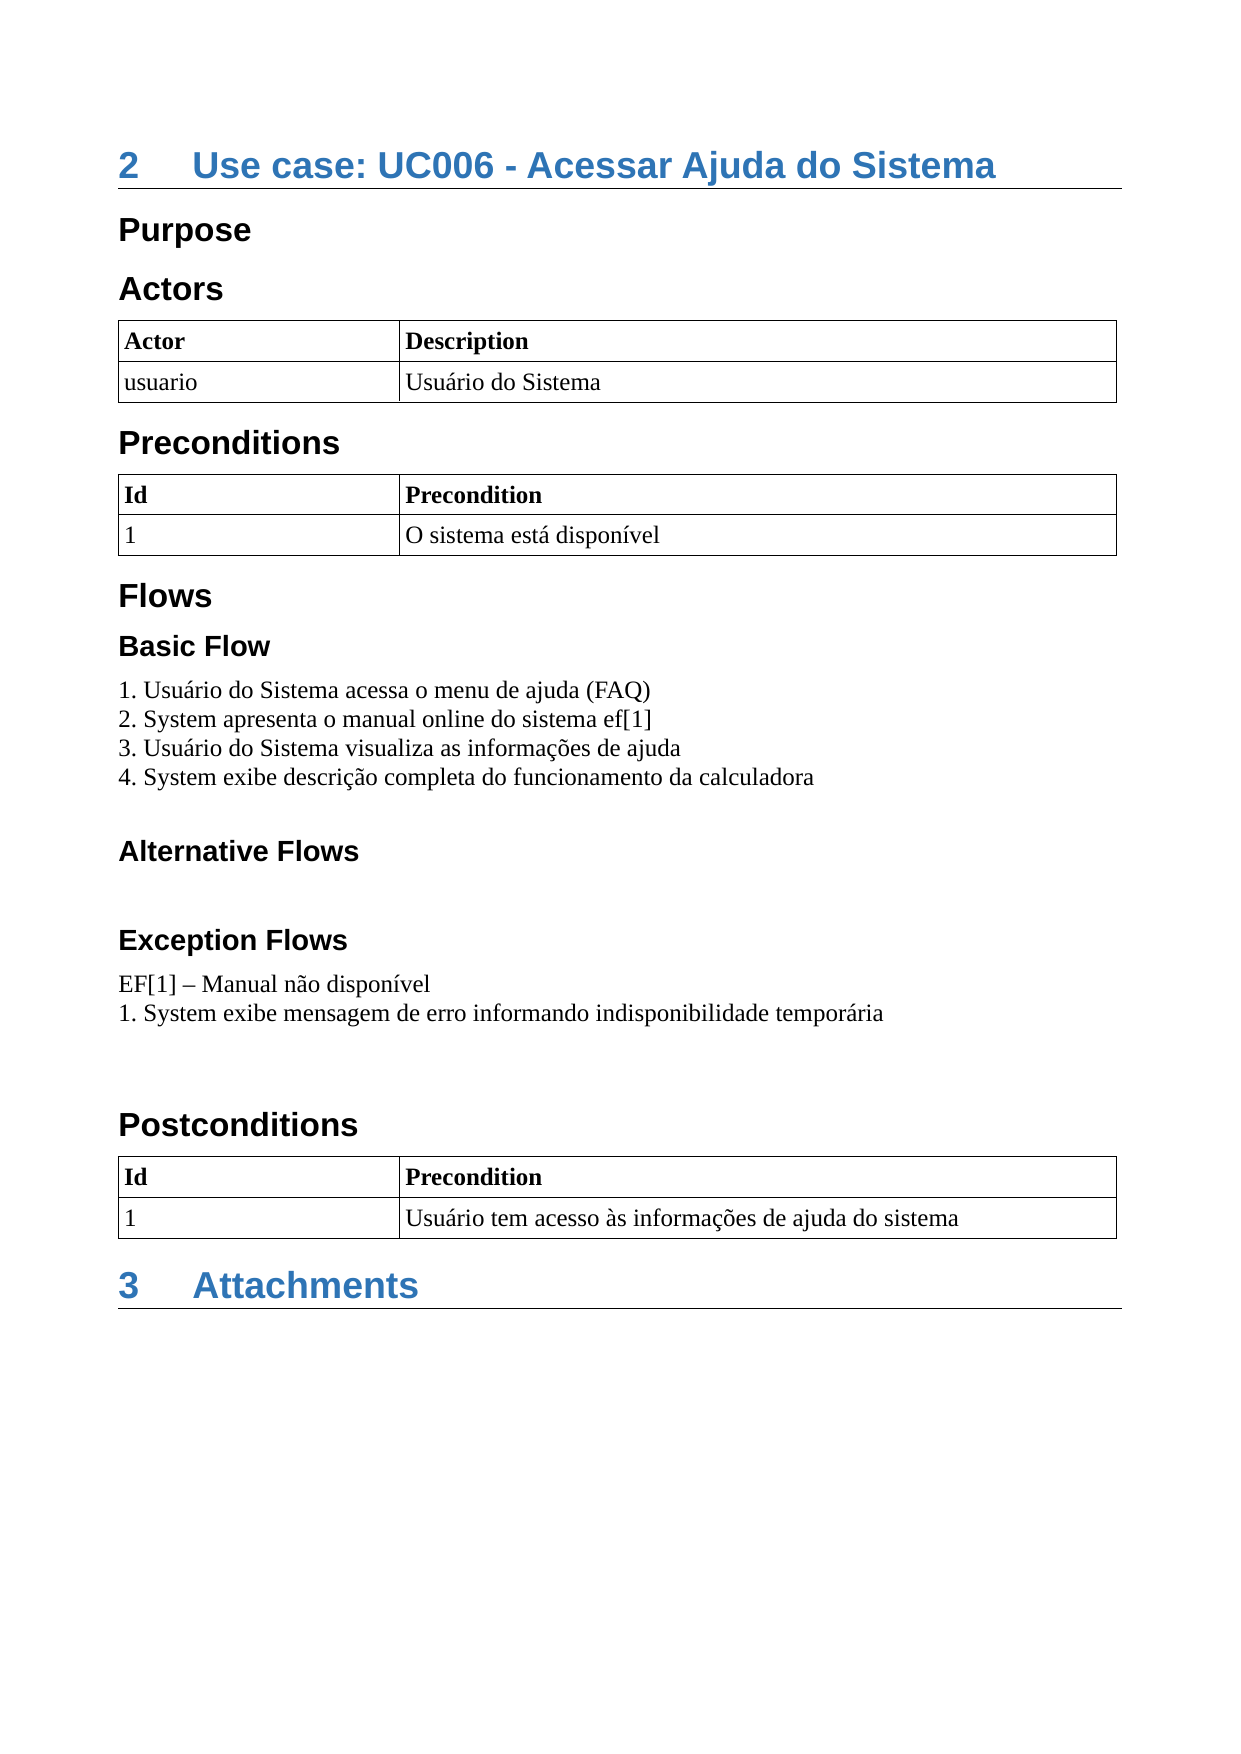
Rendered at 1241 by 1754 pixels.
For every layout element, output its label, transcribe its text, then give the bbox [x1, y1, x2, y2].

table_cell usuario [119, 362, 399, 401]
table_header Actor [119, 321, 399, 361]
subtitle Basic Flow [118, 629, 1122, 663]
subtitle Purpose [118, 210, 1122, 248]
text 1. Usuário do Sistema acessa o menu de ajuda (FAQ) [118, 676, 1122, 704]
table_header Description [400, 321, 1116, 361]
subtitle Attachments [118, 1263, 1122, 1308]
table_cell O sistema está disponível [400, 515, 1116, 555]
text 2. System apresenta o manual online do sistema ef[1] [118, 704, 1122, 733]
subtitle Preconditions [118, 423, 1122, 461]
subtitle Use case: UC006 - Acessar Ajuda do Sistema [118, 143, 1122, 188]
text 4. System exibe descrição completa do funcionamento da calculadora [118, 762, 1122, 791]
subtitle Postconditions [118, 1105, 1122, 1143]
text 1. System exibe mensagem de erro informando indisponibilidade temporária [118, 998, 1122, 1027]
subtitle Actors [118, 269, 1122, 307]
subtitle Alternative Flows [118, 834, 1122, 867]
table_cell 1 [119, 1198, 399, 1237]
table_header Precondition [400, 1157, 1116, 1197]
table_cell 1 [119, 515, 399, 555]
subtitle Flows [118, 576, 1122, 615]
table_cell Usuário tem acesso às informações de ajuda do sistema [400, 1198, 1116, 1237]
table_header Precondition [400, 475, 1116, 514]
text EF[1] – Manual não disponível [118, 969, 1122, 998]
subtitle Exception Flows [118, 923, 1122, 957]
table_header Id [119, 475, 399, 514]
text 3. Usuário do Sistema visualiza as informações de ajuda [118, 733, 1122, 762]
table_header Id [119, 1157, 399, 1197]
table_cell Usuário do Sistema [400, 362, 1116, 401]
